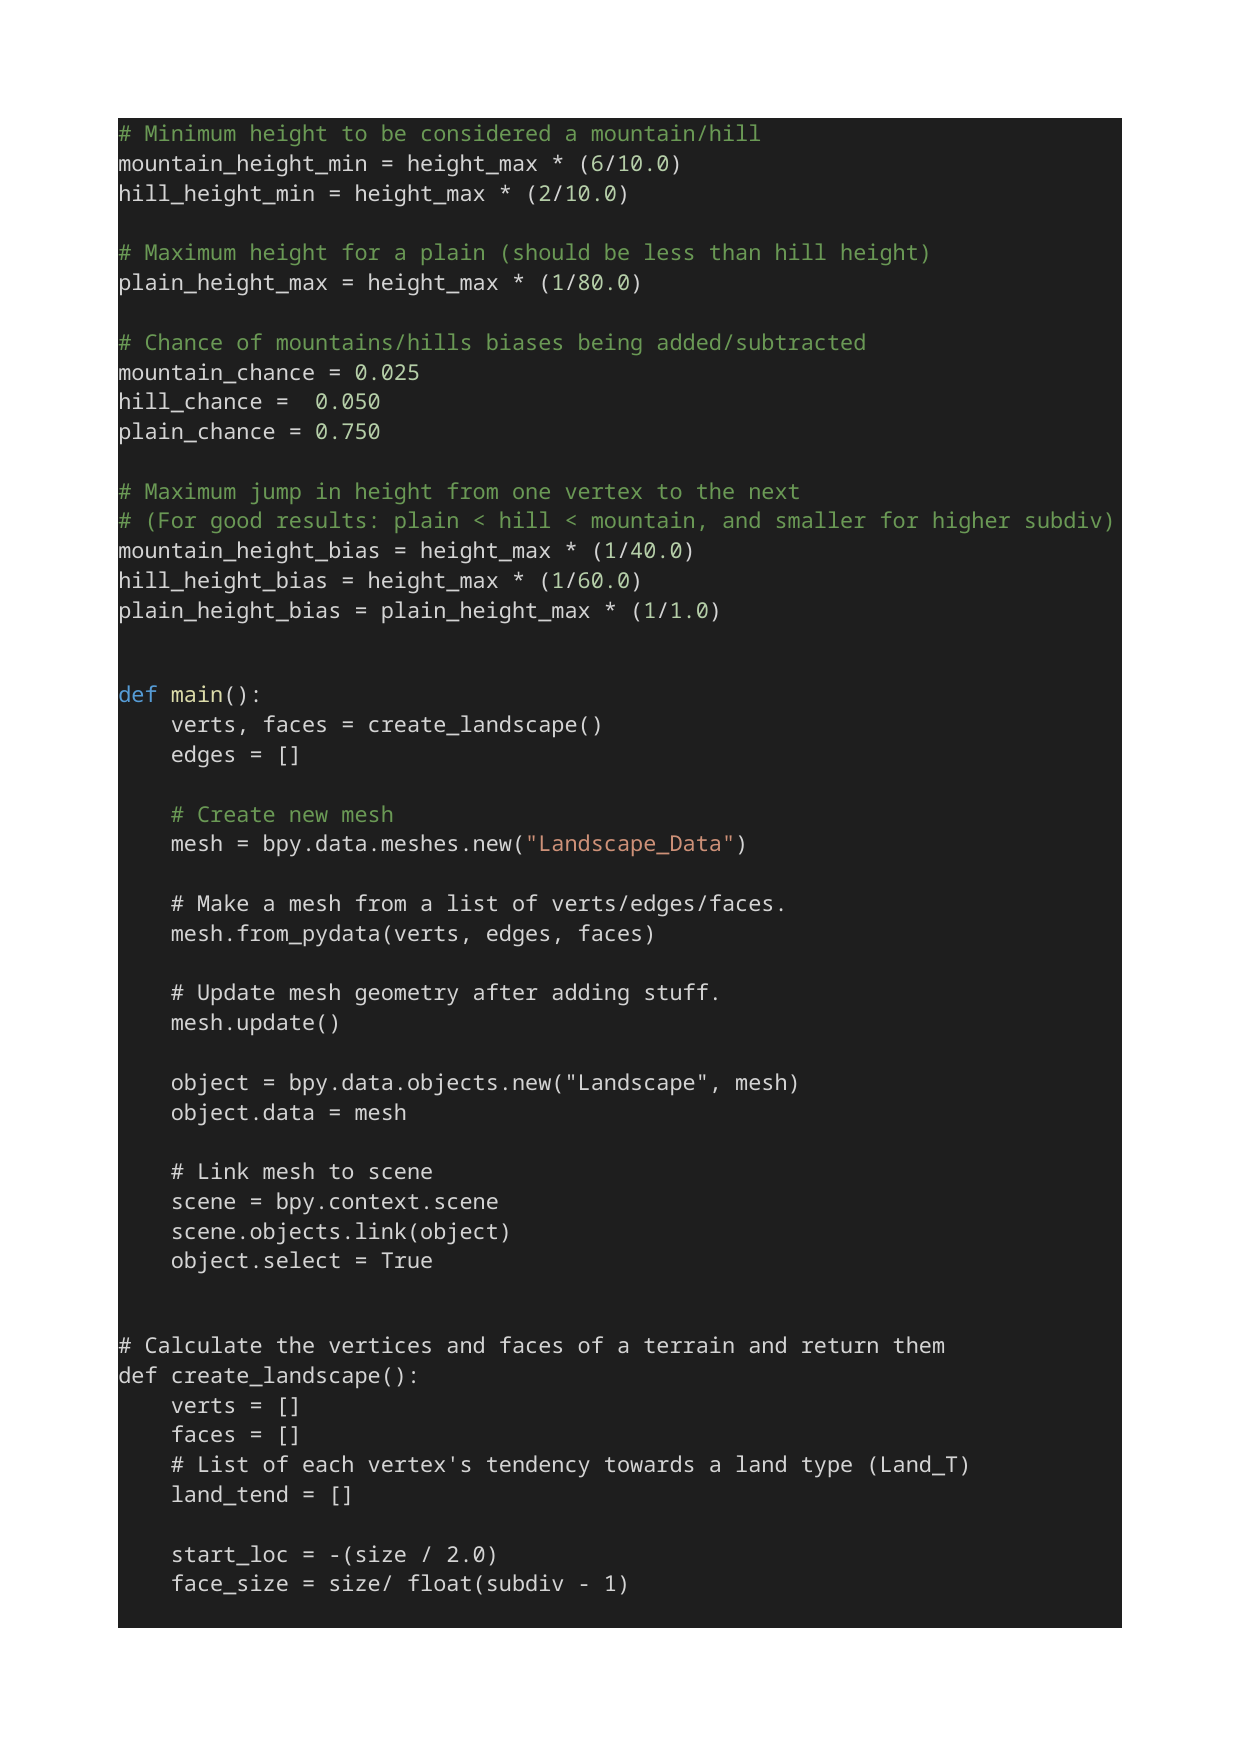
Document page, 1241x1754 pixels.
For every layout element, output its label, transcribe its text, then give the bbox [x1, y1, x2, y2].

text mesh.update() [118, 1007, 1122, 1037]
text mountain_height_min = height_max * (6/10.0) [118, 148, 1122, 178]
text # Minimum height to be considered a mountain/hill [118, 118, 1122, 148]
text # Calculate the vertices and faces of a terrain and return them [118, 1330, 1122, 1360]
text verts, faces = create_landscape() [118, 709, 1122, 739]
text # List of each vertex's tendency towards a land type (Land_T) [118, 1449, 1122, 1479]
text start_loc = -(size / 2.0) [118, 1538, 1122, 1568]
text faces = [] [118, 1419, 1122, 1449]
text object.select = True [118, 1245, 1122, 1275]
text # Link mesh to scene [118, 1156, 1122, 1186]
text hill_chance = 0.050 [118, 386, 1122, 416]
text # Create new mesh [118, 798, 1122, 828]
text face_size = size/ float(subdiv - 1) [118, 1568, 1122, 1598]
text plain_chance = 0.750 [118, 416, 1122, 446]
text mesh.from_pydata(verts, edges, faces) [118, 918, 1122, 947]
text # Chance of mountains/hills biases being added/subtracted [118, 327, 1122, 356]
text # Update mesh geometry after adding stuff. [118, 977, 1122, 1007]
text mesh = bpy.data.meshes.new("Landscape_Data") [118, 828, 1122, 858]
text # Maximum jump in height from one vertex to the next [118, 476, 1122, 505]
text hill_height_min = height_max * (2/10.0) [118, 178, 1122, 207]
text plain_height_max = height_max * (1/80.0) [118, 267, 1122, 297]
text verts = [] [118, 1389, 1122, 1419]
text scene = bpy.context.scene [118, 1186, 1122, 1216]
text # Maximum height for a plain (should be less than hill height) [118, 237, 1122, 267]
text hill_height_bias = height_max * (1/60.0) [118, 565, 1122, 595]
text edges = [] [118, 739, 1122, 769]
text plain_height_bias = plain_height_max * (1/1.0) [118, 595, 1122, 624]
text def create_landscape(): [118, 1360, 1122, 1389]
text def main(): [118, 679, 1122, 709]
text mountain_chance = 0.025 [118, 356, 1122, 386]
text mountain_height_bias = height_max * (1/40.0) [118, 535, 1122, 565]
text object = bpy.data.objects.new("Landscape", mesh) [118, 1067, 1122, 1096]
text object.data = mesh [118, 1096, 1122, 1126]
text # Make a mesh from a list of verts/edges/faces. [118, 888, 1122, 918]
text scene.objects.link(object) [118, 1216, 1122, 1245]
text # (For good results: plain < hill < mountain, and smaller for higher subdiv) [118, 505, 1122, 535]
text land_tend = [] [118, 1479, 1122, 1509]
